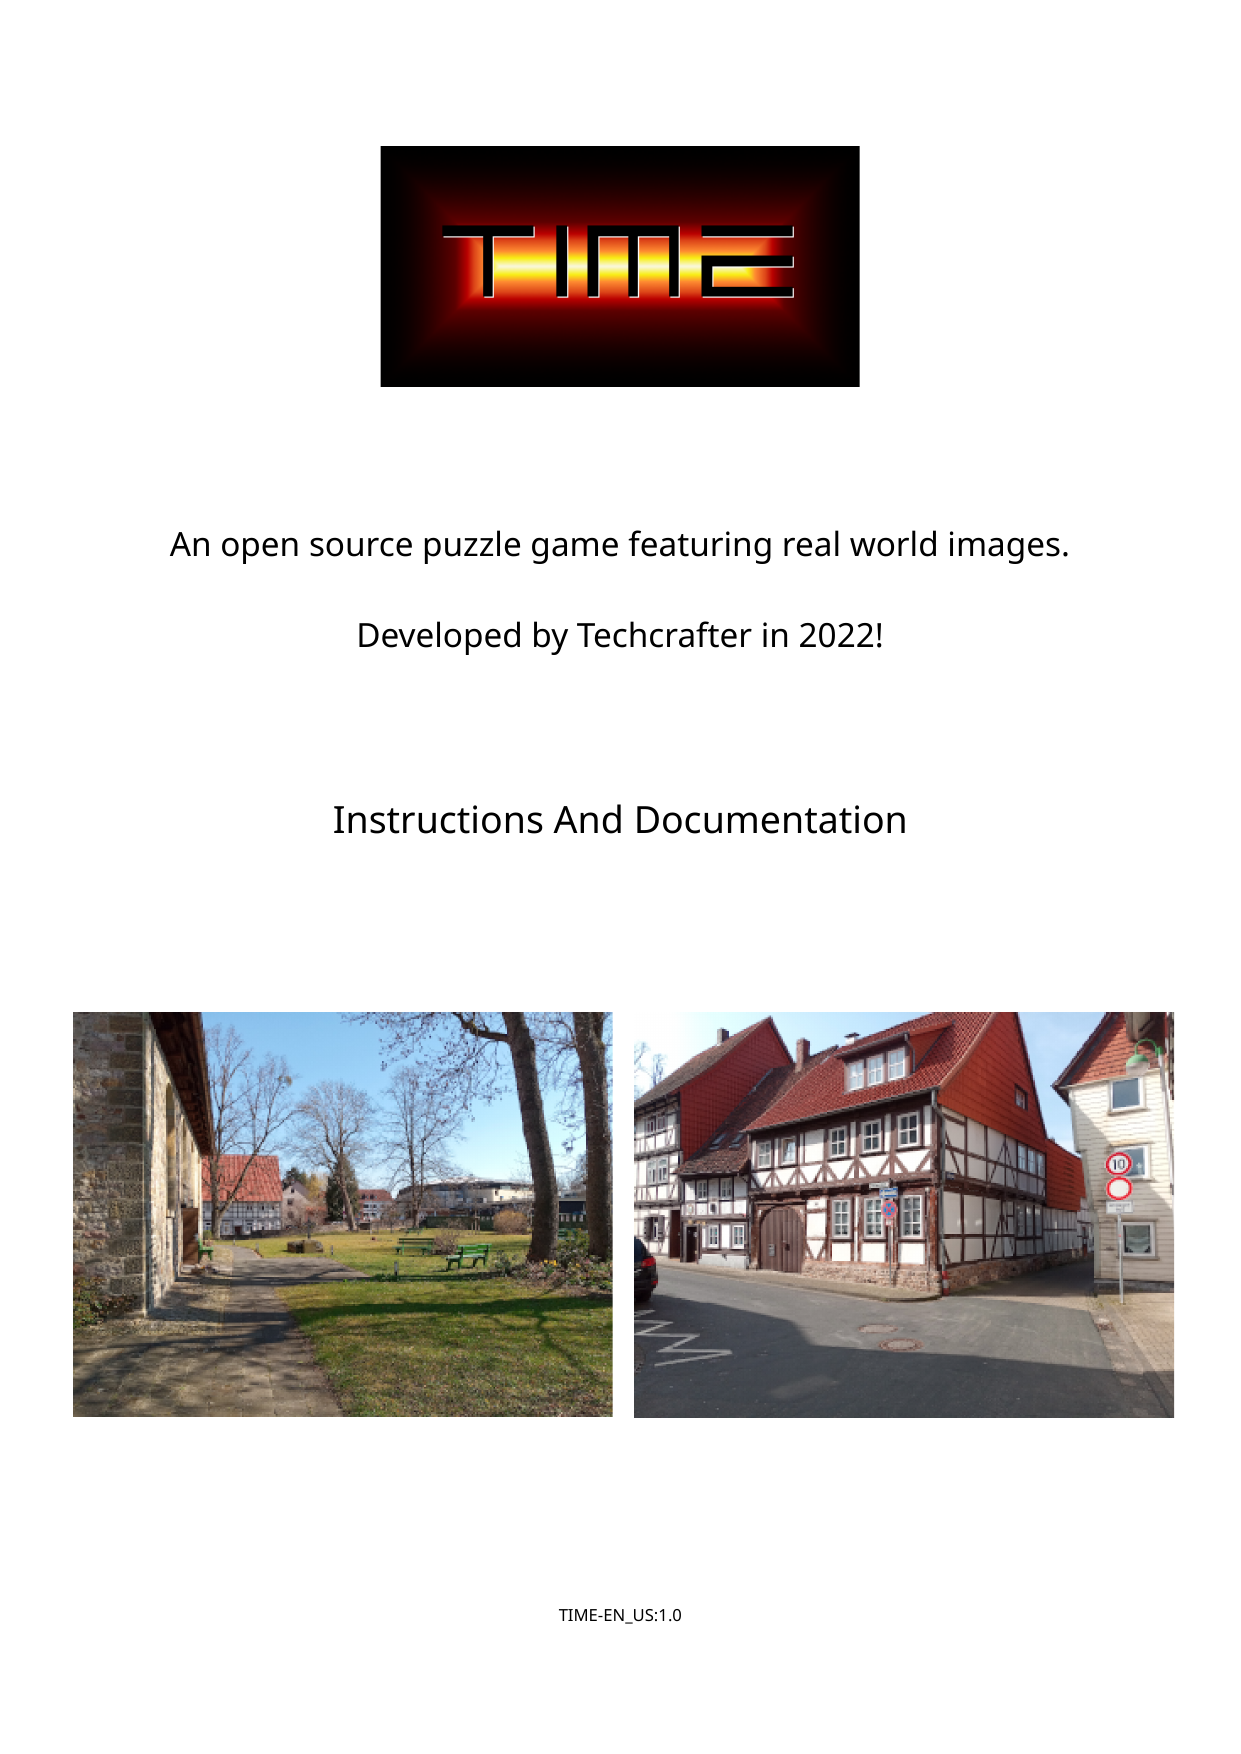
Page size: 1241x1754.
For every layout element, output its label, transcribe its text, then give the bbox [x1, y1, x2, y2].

text An open source puzzle game featuring real world images. [118, 521, 1122, 566]
picture [634, 1012, 1175, 1418]
text Instructions And Documentation [118, 793, 1122, 844]
picture [380, 146, 860, 387]
picture [73, 1012, 613, 1417]
text Developed by Techcrafter in 2022! [118, 611, 1122, 657]
text TIME-EN_US:1.0 [118, 1604, 1122, 1627]
